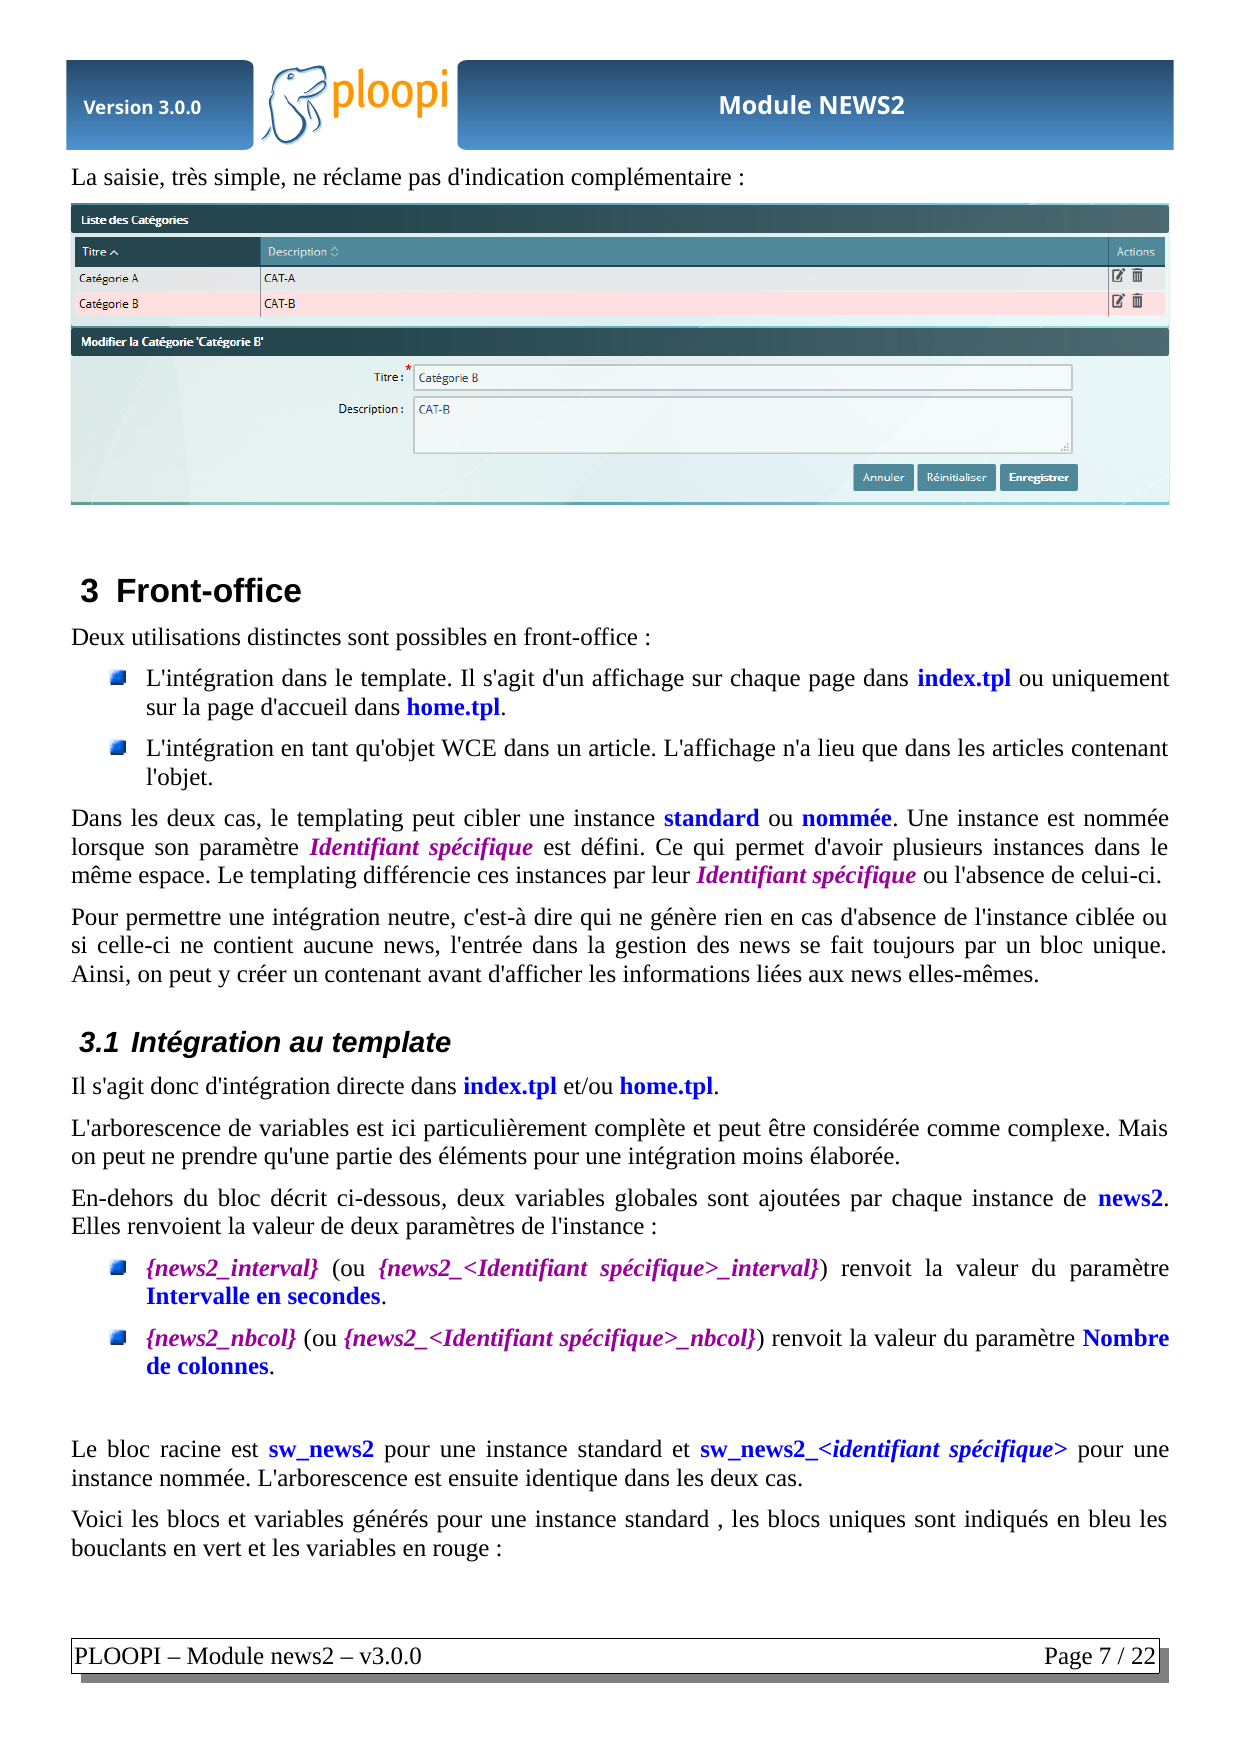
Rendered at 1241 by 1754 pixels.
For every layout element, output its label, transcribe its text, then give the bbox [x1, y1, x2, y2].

picture [66, 59, 1174, 153]
picture [70, 203, 1170, 505]
subtitle Intégration au template [71, 1025, 1169, 1059]
picture [109, 1259, 126, 1275]
picture [109, 739, 126, 755]
text Pour permettre une intégration neutre, c'est-à dire qui ne génère rien en cas d'absence de l'instance ciblée ou si celle-ci ne contient aucune news, l'entrée dans la gestion des news se fait toujours par un bloc unique. Ainsi, on peut y créer un contenant avant d'afficher les informations liées aux news elles-mêmes. [71, 902, 1169, 988]
text Deux utilisations distinctes sont possibles en front-office : [71, 622, 1169, 650]
text L'arborescence de variables est ici particulièrement complète et peut être considérée comme complexe. Mais on peut ne prendre qu'une partie des éléments pour une intégration moins élaborée. [71, 1113, 1169, 1170]
text Il s'agit donc d'intégration directe dans index.tpl et/ou home.tpl. [71, 1071, 1169, 1100]
text Voici les blocs et variables générés pour une instance standard , les blocs uniques sont indiqués en bleu les bouclants en vert et les variables en rouge : [71, 1504, 1169, 1561]
subtitle Front-office [71, 570, 1169, 609]
list L'intégration en tant qu'objet WCE dans un article. L'affichage n'a lieu que dans les articles contenant l'objet. [108, 733, 1169, 790]
picture [109, 669, 126, 685]
text Dans les deux cas, le templating peut cibler une instance standard ou nommée. Une instance est nommée lorsque son paramètre Identifiant spécifique est défini. Ce qui permet d'avoir plusieurs instances dans le même espace. Le templating différencie ces instances par leur Identifiant spécifique ou l'absence de celui-ci. [71, 803, 1169, 889]
picture [109, 1329, 126, 1345]
text En-dehors du bloc décrit ci-dessous, deux variables globales sont ajoutées par chaque instance de news2. Elles renvoient la valeur de deux paramètres de l'instance : [71, 1183, 1169, 1240]
text La saisie, très simple, ne réclame pas d'indication complémentaire : [71, 162, 1169, 191]
list L'intégration dans le template. Il s'agit d'un affichage sur chaque page dans index.tpl ou uniquement sur la page d'accueil dans home.tpl. [108, 663, 1169, 720]
list {news2_interval} (ou {news2_<Identifiant spécifique>_interval}) renvoit la valeur du paramètre Intervalle en secondes. [108, 1253, 1169, 1310]
text Le bloc racine est sw_news2 pour une instance standard et sw_news2_<identifiant spécifique> pour une instance nommée. L'arborescence est ensuite identique dans les deux cas. [71, 1434, 1169, 1491]
list {news2_nbcol} (ou {news2_<Identifiant spécifique>_nbcol}) renvoit la valeur du paramètre Nombre de colonnes. [108, 1323, 1169, 1380]
